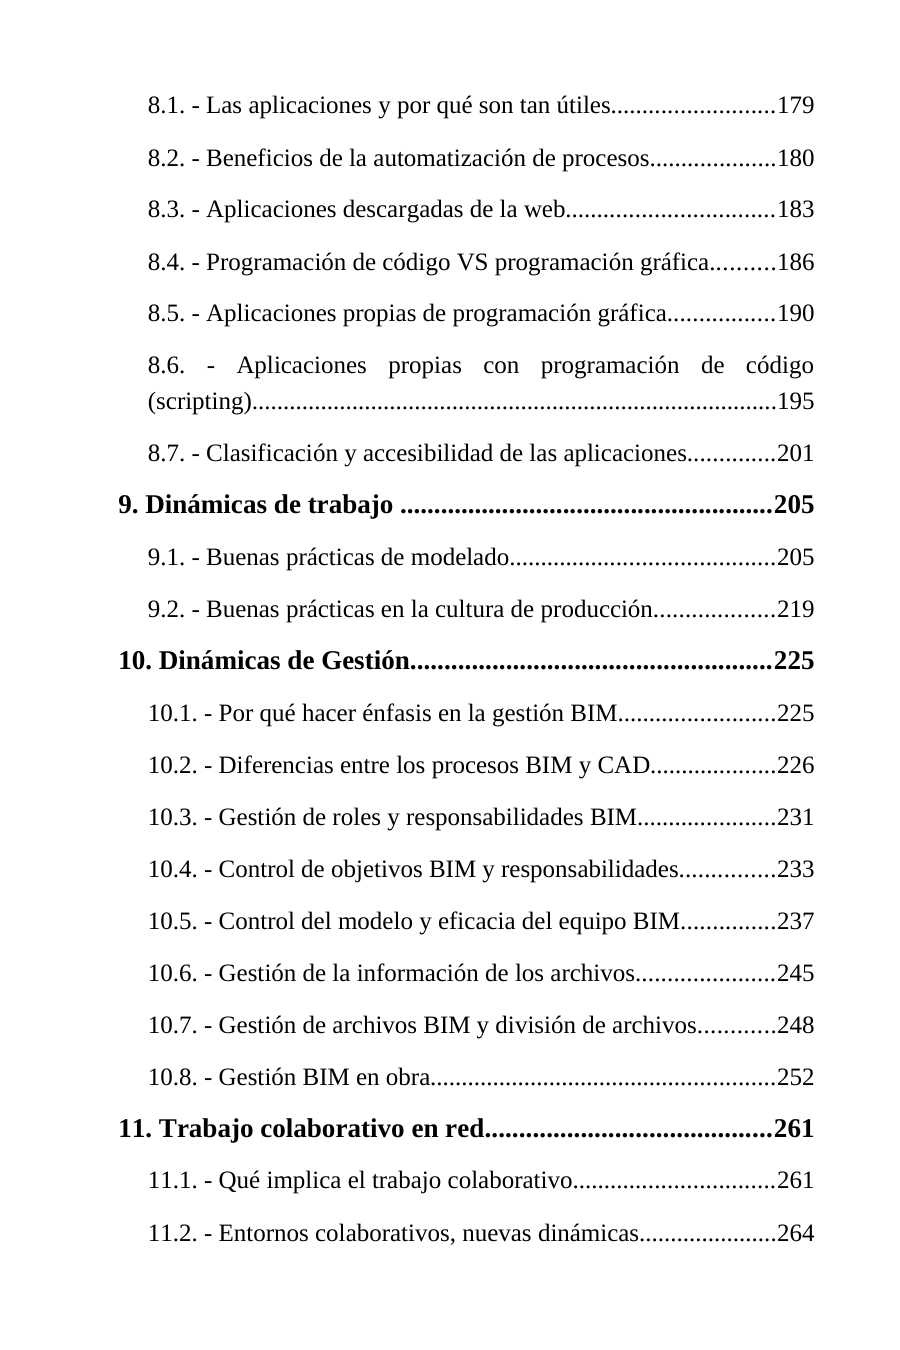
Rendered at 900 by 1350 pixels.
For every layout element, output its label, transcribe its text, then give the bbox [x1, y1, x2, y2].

text 8.3. - Aplicaciones descargadas de la web 183 [148, 189, 814, 225]
text 10. Dinámicas de Gestión. 225 [118, 641, 814, 676]
text 11.1. - Qué implica el trabajo colaborativo 261 [148, 1161, 814, 1196]
text 8.2. - Beneficios de la automatización de procesos 180 [148, 138, 814, 173]
text 8.1. - Las aplicaciones y por qué son tan útiles. 179 [148, 86, 814, 121]
text 11.2. - Entornos colaborativos, nuevas dinámicas. 264 [148, 1213, 814, 1248]
text 10.6. - Gestión de la información de los archivos 245 [148, 953, 814, 988]
text 10.2. - Diferencias entre los procesos BIM y CAD. 226 [148, 745, 814, 780]
text 11. Trabajo colaborativo en red 261 [118, 1109, 814, 1144]
text 8.5. - Aplicaciones propias de programación gráfica. 190 [148, 293, 814, 329]
text 10.4. - Control de objetivos BIM y responsabilidades. 233 [148, 849, 814, 884]
text 9.2. - Buenas prácticas en la cultura de producción 219 [148, 589, 814, 624]
text 10.3. - Gestión de roles y responsabilidades BIM 231 [148, 797, 814, 832]
text 10.5. - Control del modelo y eficacia del equipo BIM 237 [148, 901, 814, 936]
text 9. Dinámicas de trabajo 205 [118, 485, 814, 520]
text 8.4. - Programación de código VS programación gráfica. 186 [148, 242, 814, 277]
text 9.1. - Buenas prácticas de modelado 205 [148, 537, 814, 572]
text 8.7. - Clasificación y accesibilidad de las aplicaciones 201 [148, 433, 814, 468]
text 10.7. - Gestión de archivos BIM y división de archivos 248 [148, 1005, 814, 1040]
text 8.6. - Aplicaciones propias con programación de código (scripting). 195 [148, 346, 814, 416]
text 10.8. - Gestión BIM en obra 252 [148, 1057, 814, 1092]
text 10.1. - Por qué hacer énfasis en la gestión BIM 225 [148, 693, 814, 728]
